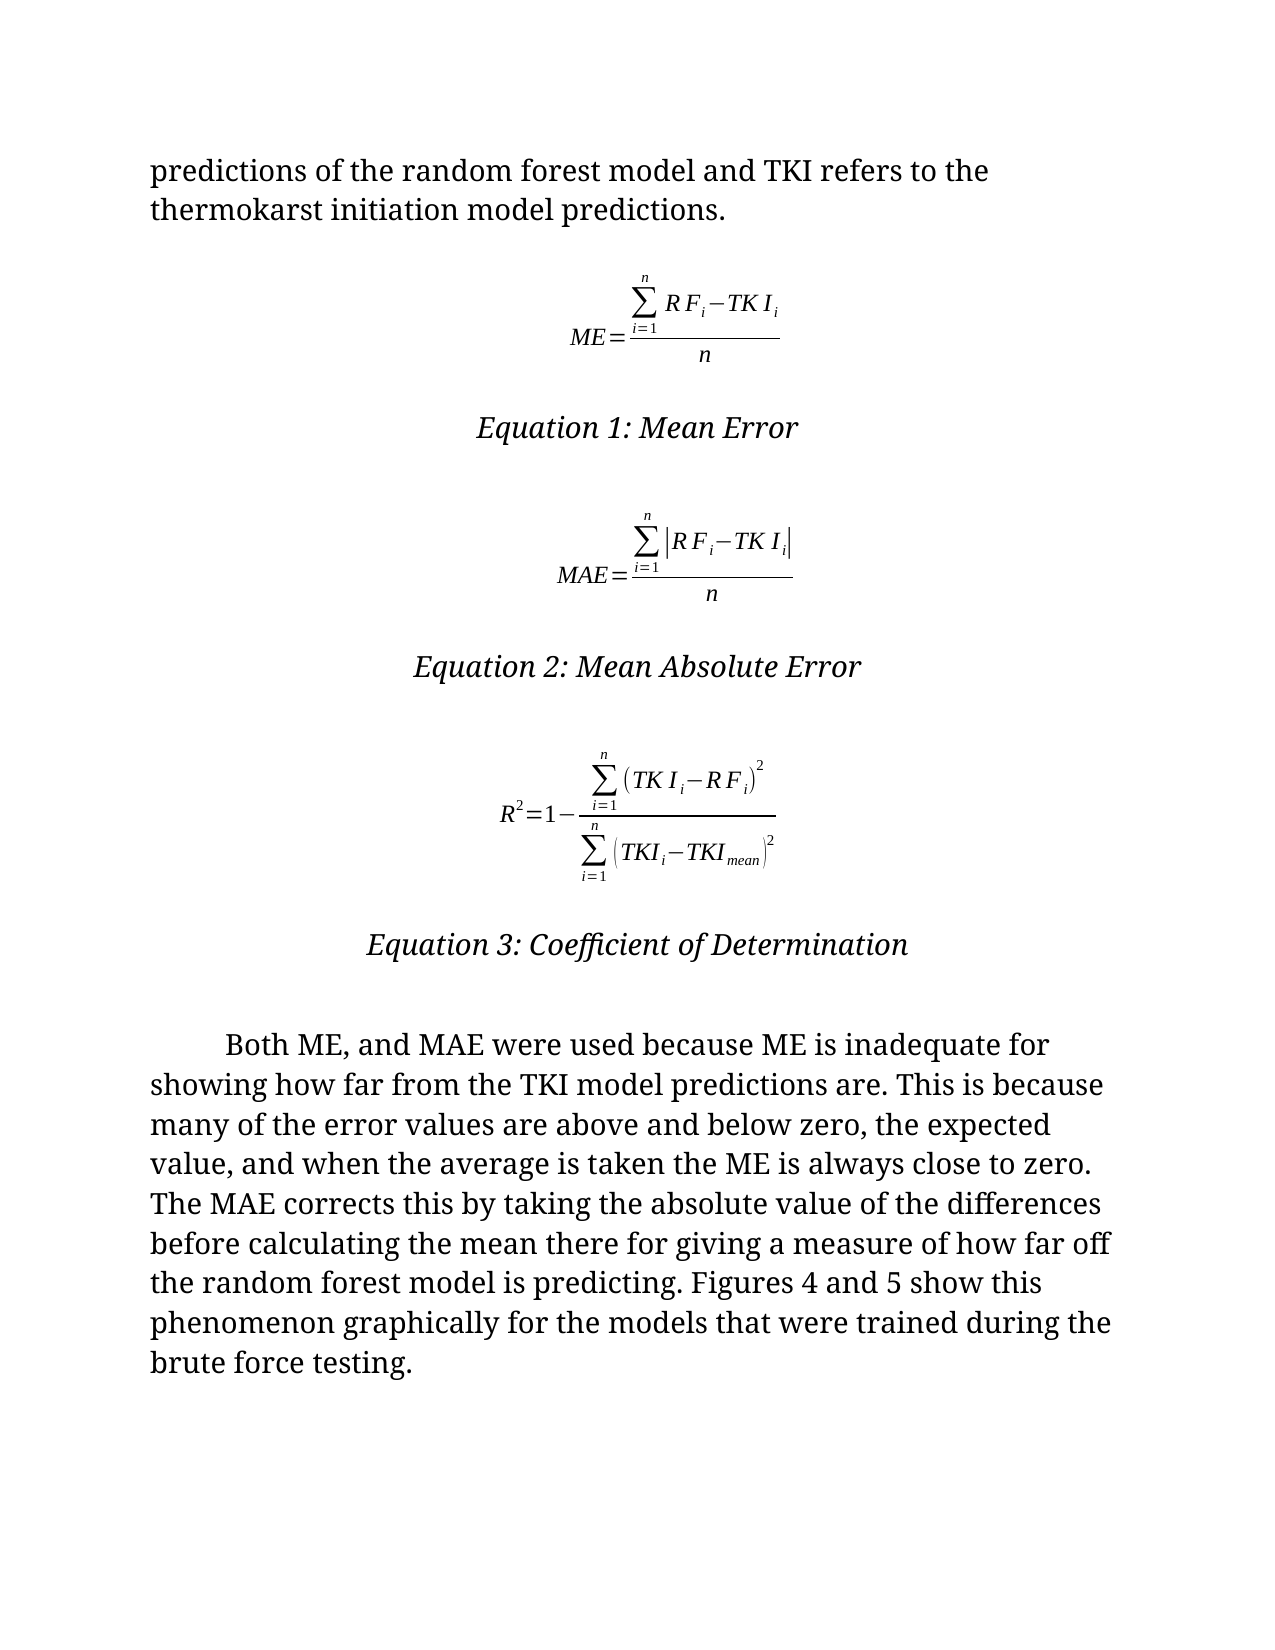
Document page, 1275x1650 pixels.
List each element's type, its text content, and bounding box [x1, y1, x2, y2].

text predictions of the random forest model and TKI refers to the thermokarst initiation model predictions. [150, 150, 1125, 229]
text Equation 2: Mean Absolute Error [150, 646, 1125, 686]
text Equation 1: Mean Error [150, 407, 1125, 447]
text Both ME, and MAE were used because ME is inadequate for showing how far from the TKI model predictions are. This is because many of the error values are above and below zero, the expected value, and when the average is taken the ME is always close to zero. The MAE corrects this by taking the absolute value of the differences before calculating the mean there for giving a measure of how far off the random forest model is predicting. Figures 4 and 5 show this phenomenon graphically for the models that were trained during the brute force testing. [150, 1024, 1125, 1382]
text Equation 3: Coefficient of Determination [150, 924, 1125, 964]
